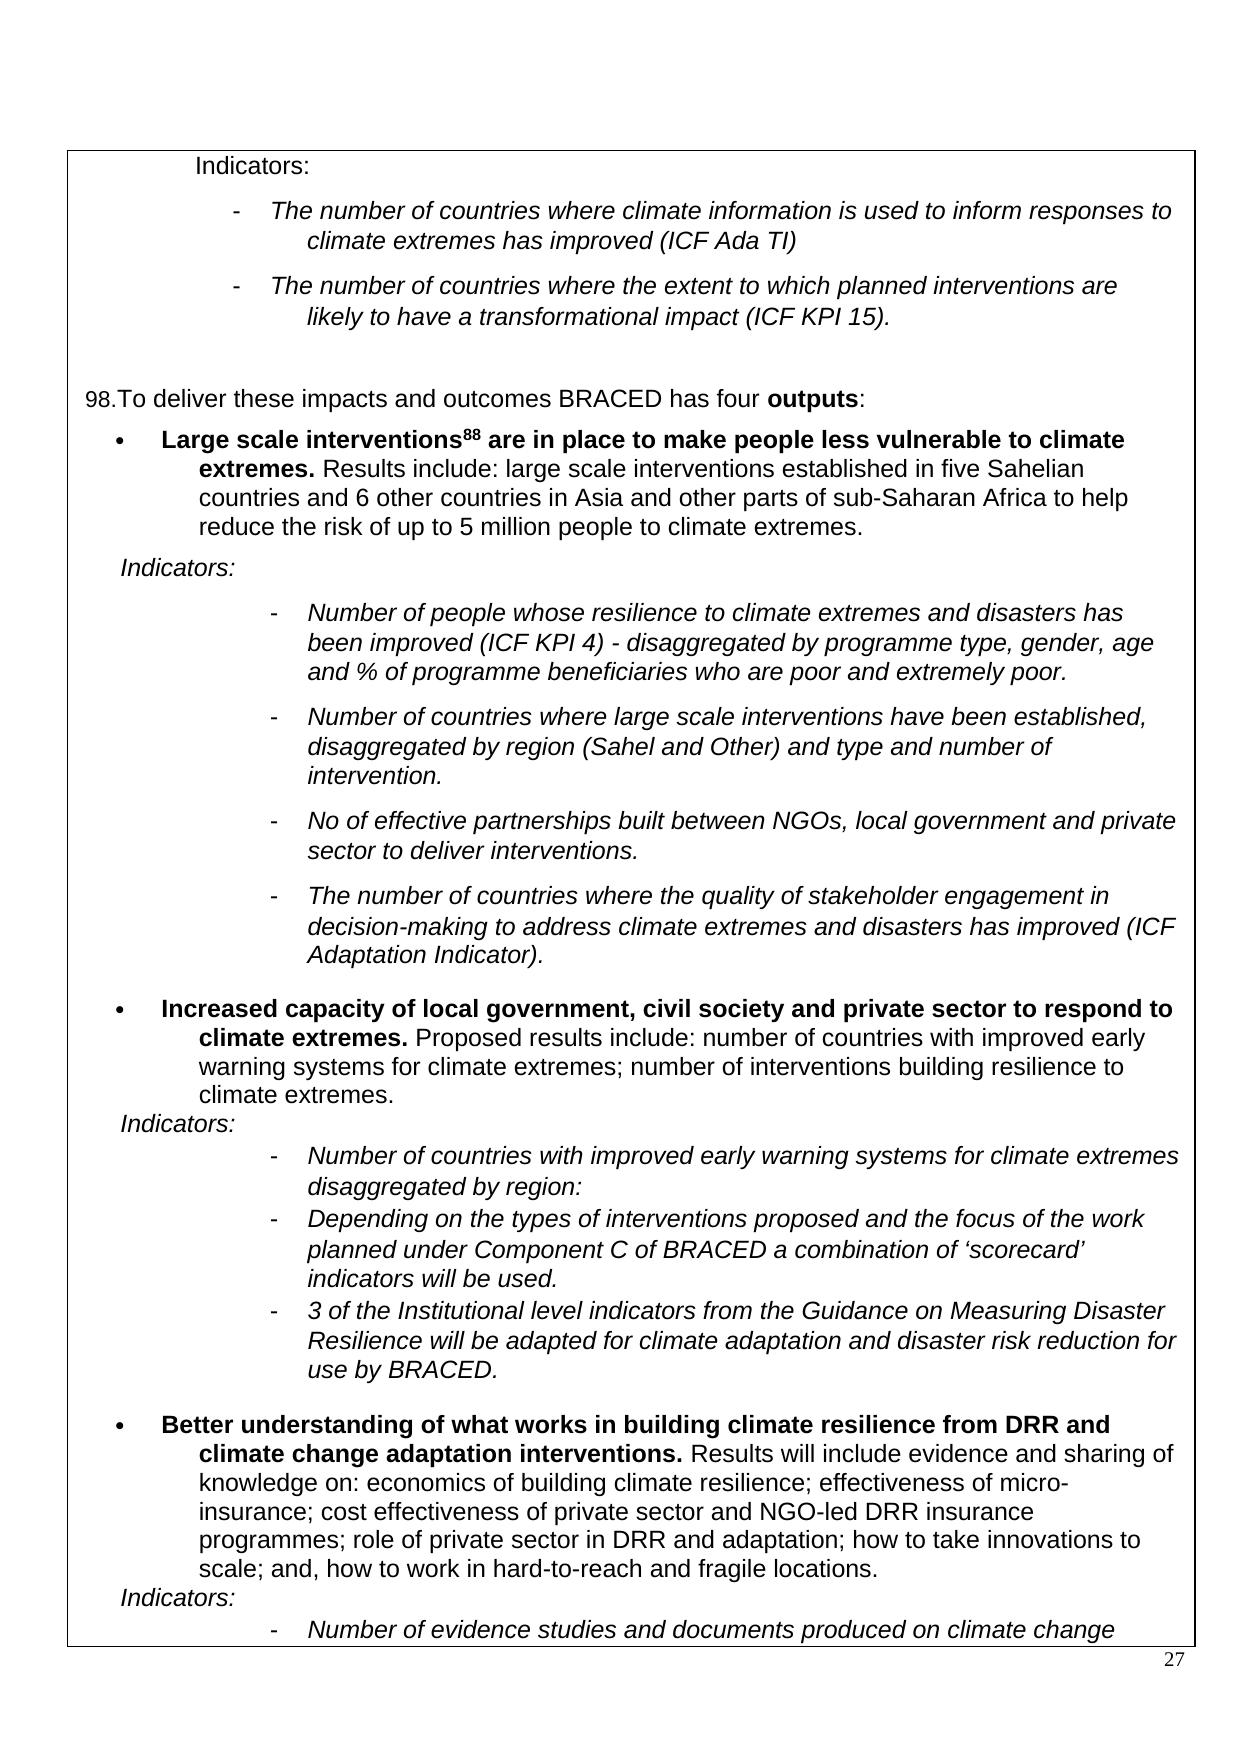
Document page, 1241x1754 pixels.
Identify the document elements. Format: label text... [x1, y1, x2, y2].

table_cell B. Impact and Outcome that we expect to achieve What results do we expect to achieve? Impact: BRACED aims to make up to 5 million vulnerable people, especially women and children, in developing countries more resilient to climate extremes. In addition, through improved policies and institutions at national level and better understanding of DRR and adaptation, we expect the programme to reach many millions more indirectly. Estimates of these indirect beneficiaries will be determined during implementation. Two indicators will be used to measure the impact of BRACED: Reduction in the number of deaths caused by climate extremes and disasters. Proportion of children under 5 who are suffering from global acute malnutrition and severe acute malnutrition as a result of climate extremes and disasters. The outcomes of the programme will be: Poor people in developing countries reached by interventions designed to make them more resilient to climate extremes. Indicators: Number of people supported to cope with the impacts of Climate Change (ICF KPI 1). Number and type of assets protected or improved per household. XXXXX Knowledge and evidence for building resilience to climate extremes is built and is used/influential at all levels (local, national, regional, international and within DFID). Indicators: The number of countries where climate information is used to inform responses to climate extremes has improved (ICF Ada TI) The number of countries where the extent to which planned interventions are likely to have a transformational impact (ICF KPI 15). To deliver these impacts and outcomes BRACED has four outputs: Large scale interventions are in place to make people less vulnerable to climate extremes. Results include: large scale interventions established in five Sahelian countries and 6 other countries in Asia and other parts of sub-Saharan Africa to help reduce the risk of up to 5 million people to climate extremes. Indicators: Number of people whose resilience to climate extremes and disasters has been improved (ICF KPI 4) - disaggregated by programme type, gender, age and % of programme beneficiaries who are poor and extremely poor. Number of countries where large scale interventions have been established, disaggregated by region (Sahel and Other) and type and number of intervention. No of effective partnerships built between NGOs, local government and private sector to deliver interventions. The number of countries where the quality of stakeholder engagement in decision-making to address climate extremes and disasters has improved (ICF Adaptation Indicator). Increased capacity of local government, civil society and private sector to respond to climate extremes. Proposed results include: number of countries with improved early warning systems for climate extremes; number of interventions building resilience to climate extremes. Indicators: Number of countries with improved early warning systems for climate extremes disaggregated by region: Depending on the types of interventions proposed and the focus of the work planned under Component C of BRACED a combination of ‘scorecard’ indicators will be used. 3 of the Institutional level indicators from the Guidance on Measuring Disaster Resilience will be adapted for climate adaptation and disaster risk reduction for use by BRACED. Better understanding of what works in building climate resilience from DRR and climate change adaptation interventions. Results will include evidence and sharing of knowledge on: economics of building climate resilience; effectiveness of micro-insurance; cost effectiveness of private sector and NGO-led DRR insurance programmes; role of private sector in DRR and adaptation; how to take innovations to scale; and, how to work in hard-to-reach and fragile locations. Indicators: Number of evidence studies and documents produced on climate change adaptation and DRR to climate extremes. Number of strategic level evaluations (including beneficiary participation) commissioned and published. The number of project level evaluations of climate change adaptation and DRR carried out by partners brought together under meta-analysis. Number of new and existing climate change adaptation and DRR programmes whose design and/or implementation approaches are informed by the evidence from BRACED M&E and knowledge work. Number of ICF and DRF indicators that BRACED is able to collect data for and report against. Improved policies integrating DRR and climate change adaptation are in place at local, national, regional and international levels. Proposed results include: numbers of national resilience strategies incorporating adaptation and risk reduction in place and implemented; number of multilateral agencies with integrated policies on DRR and adaptation, number of countries where DRR and Adaptation are part of national and sectoral ministries policies and plans; and number of regional plans/actions on cooperation in DRR and climate adaptation. Indicators: Number of national and regional resilience strategies incorporating climate change adaptation and risk reduction in place and implemented. Number of multilateral agencies and regional organisations with integrated policies on adaptation and risk reduction. Under Component C of BRACED a combination of ‘scorecard’ indicators will be used, developed by the DFID Tracking Adaptation and Measuring Development Programme. The logframe for BRACED with details of these expected impacts, outcomes and outputs is given in Annex F. The logframe will be a living document with milestones and targets being added after the selection of the NGO grants under Components A and B. Details of how the total number of people BRACED will help to be more resilient to climate extremes was calculate are given in Box 6. A schematic Theory of Change is shown in Figure 2 below. BRACED will seek to achieve its stated impact to make poor people more resilient to climate extremes by two main pathways: In the short term by the direct impact of funded projects on the resilience of men women and children in the communities targeted (thick orange line). In the longer term it will achieve a transformational impact on resilience of poor people in vulnerable communities over time (sustained) and across regions (geographic) as well as social groups, ecological regions and economies through a longer pathway. This will be to learn lessons from funded projects of what approaches work in what context, and to influence policy making and development planning in national governments, regional institutions, local government and through international initiatives. Component D still to be designed will be key part of this at the national and regional level. Figure 2: BRACED Theory of Change This illustrates the central importance of Component C to BRACED, to learn from the range of approaches supported, and the importance of political economy considerations in influencing governance structures for sustainability and long term impact. It also highlights the importance of accountability of government to communities, to ensure lessons are implemented at local level. What will BRACED do? To deliver these outcomes three immediate components are proposed. A fourth component on building institutional capacity will be developed subsequently. The four components are: Scaling up actions on the ground to build the resilience of people to cope with climate extreme events in the Sahel. (Budget up to £60 million). This is expected to directly benefit up to 5 million people. Boxes 5 and 6 provide details on how this figure was estimated. Scaling up actions on the ground to build the resilience of people to cope with climate extreme events in DFID focal countries at high risk of these events (Budget up to £40 million) Building evidence and testing approaches on adaptation and DRR (Budget up to £10 million) Development of national and international capability and capacity on response to climate related disasters (Budget up to £30 million). Together these four components will directly benefit people at risk from climate extremes, and build momentum among international partners on the importance of integrating climate change into disaster risk reduction. Improved evidence of what works and on the economics of investing in building resilience should pave the way for future at-scale funding for adaptive social protection, micro-insurance, and large-scale private funding mechanisms for spreading or transferring climate/extreme weather risks. Box 6: Estimating the number of people who will benefit from BRACED Component A: Scaling up of DRR and adaptation in the Sahel This component will work in Burkina Faso, Chad, Mali, Mauritania and Niger, and will provide large-scale support to adaptation and DRR activities at the grassroots level through grants to alliances/consortia of NGOs, local government, private sector and research organisations. These will be used to build the resilience of households and communities in the Sahel by improving and diversifying livelihoods, developing shared management systems of resources critical to resilience (water, rangelands, and forests) and embedding disaster risk reduction and adaptation in to climate change and development responses. An important part of the activities will be building the evidence and strategies to resolve competing land uses (land/water/forests/ rangelands), and supporting communities to build resilient and sustainable livelihoods. For example ensuring agricultural and pastoralist livelihoods are able to co-exist and support each other in a changing climate. Component B: Scaling up DRR and Adaptation in DFID focal countries This component will scale up DRR and adaptation actions in DFID focal countries whose populations are at high risk of climate extreme events. These are to be finalised but potentially will include Pakistan, Burma, Bangladesh, Ethiopia, South Sudan, Uganda, Kenya, and Mozambique. The component will provide large-scale support to adaptation and DRR activities at the grassroots level through grants to alliances/consortia comprising of NGOs, local government, private sector and research organisations. These will used to build the resilience of households and communities by improving and diversifying livelihoods, flood protection, early warning systems, and community adaptation planning. Challenges and Criteria for grants for components A and B One of the challenges to Components A and B is to avoid “just” funding good adaptation projects that build resilience to climate extremes without reference to scale up, policy influencing and sustainability. This is because there are likely to be limits to the extent to which poor communities can develop resilience just from within. Economic diversification may entail better links to markets or seeking jobs elsewhere for parts of the year. Other forms of local support from outside the community may also help break or reduce the efficacy of mechanisms by which communities are indirectly adversely affected by weather and climatic shocks. Most successful interventions for resilience have therefore aimed to institutionalise interventions into local to national governance systems. In addition to supporting adaptation projects that might be ‘islands of excellence’ BRACED will support a broader set of interventions that involve policy influencing, political economy analysis and promoting empowerment and accountability. For example, promoting greater transparency and accountability in the use of adaptation and resilience funding through participatory monitoring processes. Grant recipients will need to demonstrate how the impacts of their projects will be sustained. Evidence and experience already exists on how community-based DRR and adaptation can benefit people. However, funding to local level DRR and adaption is limited and often tied to a specific humanitarian response, when it could be considered to be too late. BRACED will support NGOs in partnership with UN agencies, national governments and the private sector to increase the number of programmes they deliver to help build the resilience of people to extreme climate events. A two stage process will be undertaken in the selection of grants. There will be an initial call for concepts. The best of these will be selected and proponents asked to develop full proposals. To enable them to do this grant proponents will be allowed to apply for a project preparation grant of up to £250,000. The purpose of this significant grant size is to allow proponents to build alliances for new consortia to implement scaled up projects. Establishment of consortia will be a condition for successful bids, as well as the development of an evaluation framework in partnership with wider BRACED programme. The grant will also be used to undertake pilot work to provide more evidence on the costs and benefits of the proposed approaches – including details on the unit costs of proposed actions; and the development of a results framework and clear theory of change. The building evidence Component C will be expected to share the knowledge generated from the project preparation phase. A detailed budget for the project preparation grant will be required to be submitted with the concept with all costs fully justified. It is anticipated that many concepts will require significantly less than the maximum grant amount, including where the proposal is partly funded from other sources (e.g. other donors or multilaterals). The allocation of project preparation grants will be rule based, with concepts selected against eight key criteria: Does the project propose work in one or more of the target countries? Does the concept clearly set out what climate extremes and risks it will address, and how these will impact on people especially women? Are the approaches and technologies it plans to scale up to build resilience of communities to climate extremes feasible? Does it take these to scale and aim to reach at least 250,000 people directly or indirectly? Degree that it involves partnerships between NGOs, local government, private sector and research organisations, demonstrates roles of the different partners, and indicates how lessons on policy and institutional changes to sustain impact will be determined? Indicate how the results of the project will be sustained? Do the proponents and partners demonstrate they have the capacity and capability to implement the proposed project? Does the concept set out a plan for monitoring and evaluation? Full project proposals will be assessed against more detailed criteria. These are given in Box 7 for both components A and B. It is expected that the average grant size will be £5 million over three years and will benefit up to 500,000 people giving an estimated total of 5 million directly helped by the BRACED programme. Higher grants of up to £10million will be considered where more than one country is to be supported. The minimum grant is expected to be £3million. Box 7: Criteria, eligibility, length and size of grants for Component A and B Component C: Building evidence on adaptation and DRR This component is of central importance to the Theory of Change for how BRACED will deliver a sustained transformational impact on people’s resilience to climate extremes, beyond the communities directly supported by funded projects. It will do this by learning lessons and building evidence on what works in different contexts, in order to both inform institutional approaches but also cross learning to other communities. It will work with NGOs, private sector, academics and governments to assess experience, and aim to build linkages with research institutions. This component responds to the evidence from several sources of knowledge gaps in this field, hence BRACED will have a clear public good role in filling these gaps with all data generated being made freely available. For instance the recent HMG Foresight report on ‘Reducing the Risks of Future Disasters’ calls for the development of reliable measures of resilience combined with an evidence base on the cost and benefits of different interventions to support decisions on DRR investments. It states that the ‘current understanding of best practice in disaster risk reduction is very limited’ and recommends that ‘priority should be given to creating a shared, standardised repository of information on evaluations of interventions’. Component C will seek to contribute to this evidence base by: refining methods of measuring resilience; evaluating the costs and benefits of a range of interventions; conducting research and answering a number of strategic evaluation questions. The economic appraisal (paragraph 136) and other studies show that the evidence base for benefit to cost ratios is lacking in this area. One systematic literature review finding only 11 studies that appraise the costs and benefits of preventative disaster management measures - see Annex A (DFID 2005 and Mechler 2005). There is also evidence of the benefits that can result from greater links with the research community – for example the Regreening of the Sahel initiative (Box 4) involved farmer and community groups, local and national government, NGO and the World Agroforestry Centre in both developing and implementing agroforestry technologies. There is a large body of evidence from for example agricultural research (particularly through the CGIAR centres and research programmes) that would be relevant for the Sahel and other countries facing chronic food insecurity and climate extremes, where the linkages with practice will be strengthened by BRACED. This component will deliver not only evaluation outputs to meet this need for knowledge and evidence, but also support the on-going monitoring of the portfolio and knowledge and lesson learning exchange. In order to inform the design of phase 2 a synthesis review of the evidence available from monitoring of projects will be undertaken, to provide intermediary information on for example fund structure, process efficiency, initial indications of impact on resilience and approaches to vulnerability analyses. The objectives and outputs of this component are set out below, grouped under themes of i) dissemination, ii) research and iii) accountability. The objectives of Component C are: Dissemination: To facilitate peer to peer lesson learning and knowledge sharing for impact across communities (horizontal) To build linkages with research organisations to enable design of well-informed solutions Research To provide evidence on what interventions work in which contexts to deliver climate resilience, to support decisions for future investments by institutions (vertical) To answer strategic evaluation questions on best approaches to resilience building to inform institutional approaches (vertical) Accountability To ensure delivery of results of BRACED at portfolio level and provide operational support to ensure monitoring at project level is of a high standard. Outputs: Dissemination Delivery of a knowledge platform for live learning, knowledge management and network building (including with research organisations), peer to peer and south-south learning [3 months startup - 3 years duration] Synthesis, dissemination and communication of results – including a summary review of results, lesson learning and process to inform phase 2 [3 months – 3 years] Research Evaluability assessment of project proposals, selection of projects for embedded evaluations and define and refine strategic evaluations, conduct project and strategic evaluations – approx. 6 embedded project evaluations and up to 5 strategic evaluations [6 months – 7 years duration] Define research priorities and conduct lesson learning pieces. [6 months to design – 7 years duration] Accountability Develop and implement common indicator methodologies, establish baselines by 6 months from project start date and generate data to monitor these [3 months startup - 3 years duration] Technical assistance to project grantees on monitoring and evaluation for project preparation grant phase and full bids phase [Immediate - 3 years] Audience (in priority order reflecting resource constraints): Project grantees in short term – to support monitoring and evaluation Other implementers in longer term for project design, including DFID design of phase 2. DFID internal learning including Future Fit Influence community of practice for approaches to DRR and climate resilience in longer term – e.g. GFDRR, UNISDR, AGIR, Political Champions on Resilience, national and local governments, research institutions, negotiation processes including on loss and damage. Contribute to systematic evidence base on costs and benefits of different interventions. Component D on policy and institutional approaches will be a key audience. The climate change adaptation and the disaster resilience M and E communities – including DFID for the ICF, the IIED Tracking Adaptation and Monitoring Development process and the OECD for approaches to measuring and monitoring climate resilience. The Indicative timeframe for the development of this component is given below. Phase 1 (start to 3 months): Knowledge platform arrangements designed, priority strategic evaluation questions designed (see evaluation section), research priorities designed, design of portfolio logframe indicators. Phase 2 (3 – 6 months) technical assistance to grantees for project preparation - design of project evaluations and monitoring arrangements, launch of knowledge platform Phase 3 (6 months – 3 years - programme lifespan) assistance and quality assurance of project logframes, finalisation of portfolio logframe, conduct evaluability assessment to select projects for embedded evaluations and to finalise strategic evaluations, begin strategic and project evaluations, on-going quality assurance, operation of knowledge platform activities, synthesis, dissemination and communication of results, input to design of phase 2. Phase 4 (3 years – 7 years – ex post) complete evaluations, synthesise, disseminate and communicate results. Component D: Development of national and international capability and capacity extremes This component will provide support to build the capability and capacity of national and regional organisations to prepare and plan for the expected increases in the frequency and severity of climate extremes. The results of this will be to help build the resilience of communities and reduce the impact of climate extremes on people’s lives and property at three levels: National and local level: integration of climate risk management and adaptation in national strategies and national plans, investment programmes and post-disaster recovery efforts. Improved evacuation planning, better regulations (e.g. codes for disaster-proof buildings) and planning on the provision of critical infrastructure (e.g. flood shelters and defence systems). Building national risk financing and insurance programmes, and, early warning systems and capacity of national met offices on weather and climate information. It will also work to link community and NGO action in DRR and climate adaptation, and to learn the lessons on how to scale up actions and the policies and institutions needed for this. Regional/sub regional level: building regional capacity to integrate climate risk analysis in planning and investments, to help regional institutions (e.g. AGIR see paragraph 92) to provide better weather and climate forecasting and early warning, and promoting trans-boundary water/ecosystems management and adaptation. This could include a Regional Centre of Excellence for Climate change and DRR as called for by the UNFCCC in Durban. International level: building the capacity of international agencies (e.g. UNISDR, IFIs) to integrate DRR and adaptation into their operations so that they support national and regional partners to address climate resilience in national strategies and policies. This will include policy and analytical work, sharing of knowledge, and, establishment of a community of practice on DRR and adaptation. What types of activities will be supported? As already discussed there will be a wide range of interventions that BRACED will support to build resilience to both slow onset disasters (e.g. droughts) and sudden onset events like cyclones and floods. Table 4 gives an illustration of this with a mapping of the activities of a range of NGOS working in the Sahel. They cover community based adaptation and planning, technologies and improved land management, water harvesting and water storage, flood protection and early warning schemes, access to weather/climate information. They will also include activities that particularly target and empower women, and wider aspects of empowerment and accountability. Reliable and affordable energy is also important to help people be productive and meet basic needs, such as cooking (and cooling and heating), and access telecommunications (important for resilience) and jobs. BRACED will support interventions on energy that will help build the resilience of people and their communities to climate extremes and climate change more broadly. This could include use of clean energy improvements to agricultural practices – for example solar water pumping for irrigation, more efficient biomass-residue fired agricultural processing (e.g. drying and curing), and renewable cooling using solar panels for milk and fish refrigeration. Providing reliable and clean energy supplies to key disaster risk management installations is important. This would include early warning and communication systems (including mobile phone-based systems), including health centres will be important actions. This links to objectives of the Sustainable Energy for All initiative (SE4ALL) for example in providing power to 400,000 health posts. It also offers opportunities to integrating planning for disasters with wider district climate and energy planning. Table 4: Mapping of current NGO interventions in the Sahel [68, 151, 1194, 1646]
